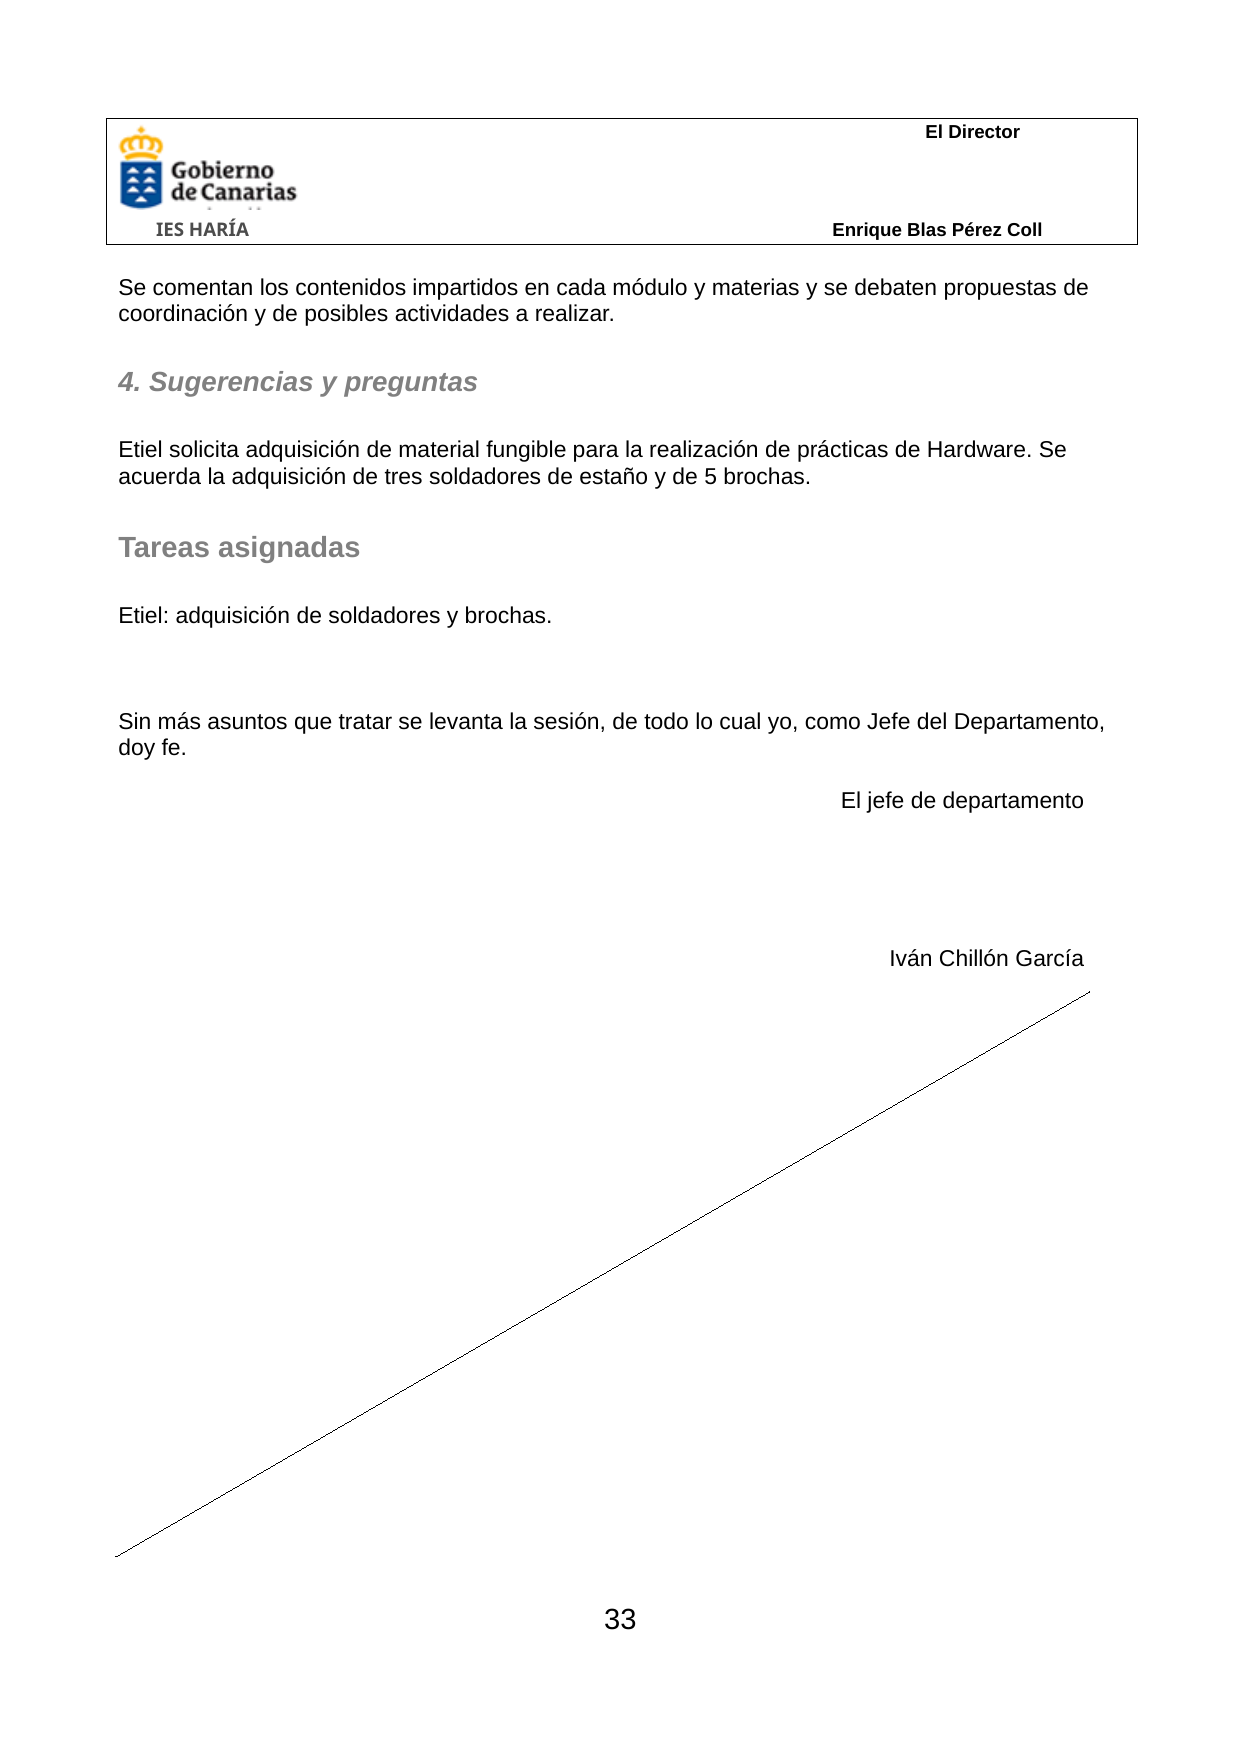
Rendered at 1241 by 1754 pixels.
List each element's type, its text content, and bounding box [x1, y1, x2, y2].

picture [115, 123, 300, 210]
text Etiel solicita adquisición de material fungible para la realización de prácticas de Hardware. Se acuerda la adquisición de tres soldadores de estaño y de 5 brochas. [118, 436, 1122, 489]
text El jefe de departamento [118, 787, 1122, 813]
subtitle Tareas asignadas [118, 530, 1122, 563]
text Se comentan los contenidos impartidos en cada módulo y materias y se debaten propuestas de coordinación y de posibles actividades a realizar. [118, 274, 1122, 327]
text Iván Chillón García [118, 945, 1122, 971]
text Sin más asuntos que tratar se levanta la sesión, de todo lo cual yo, como Jefe del Departamento, doy fe. [118, 708, 1122, 760]
text Etiel: adquisición de soldadores y brochas. [118, 602, 1122, 629]
subtitle 4. Sugerencias y preguntas [118, 366, 1122, 397]
